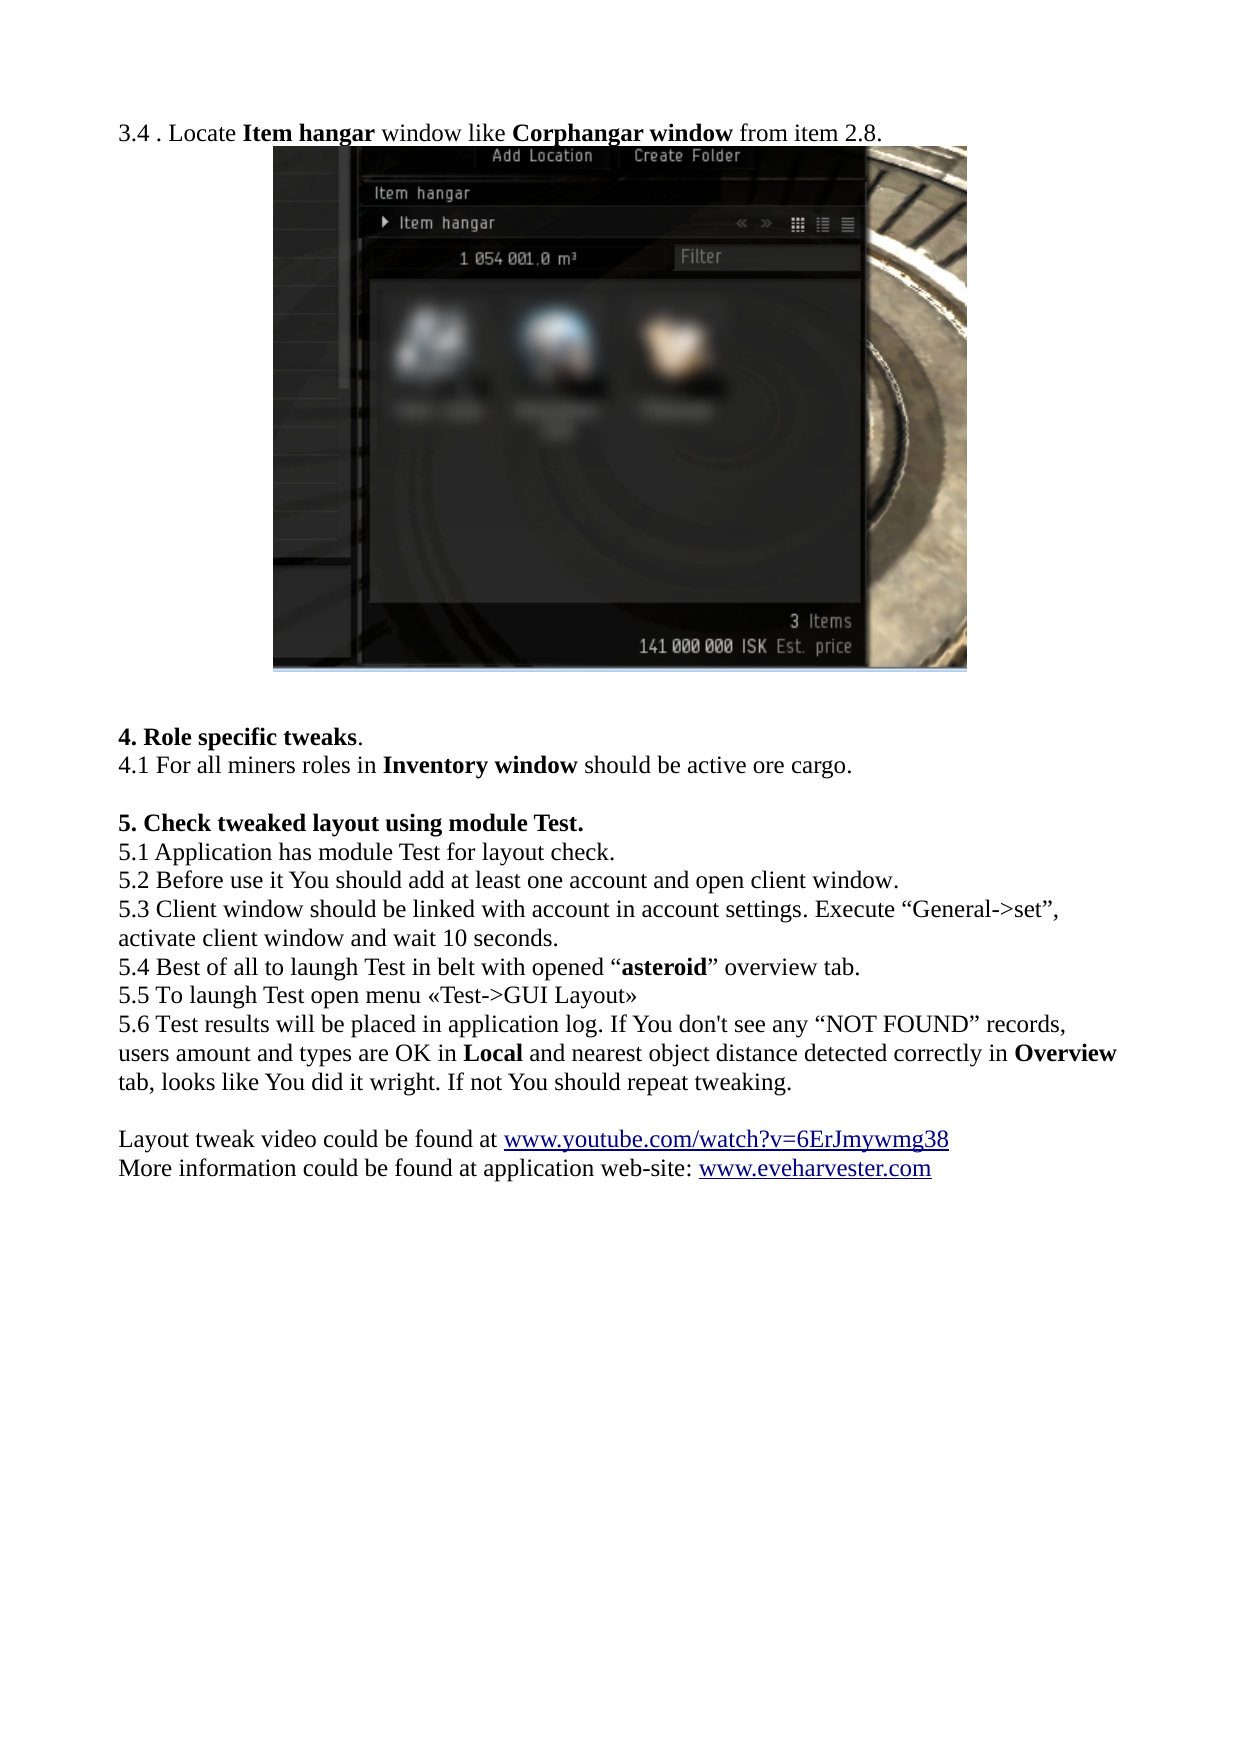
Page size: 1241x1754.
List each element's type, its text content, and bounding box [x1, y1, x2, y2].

text 5. Check tweaked layout using module Test. [118, 808, 1122, 837]
text 5.1 Application has module Test for layout check. [118, 837, 1122, 866]
text 5.6 Test results will be placed in application log. If You don't see any “NOT FOUND” records, users amount and types are OK in Local and nearest object distance detected correctly in Overview tab, looks like You did it wright. If not You should repeat tweaking. [118, 1009, 1122, 1096]
picture [273, 146, 967, 672]
text 3.4 . Locate Item hangar window like Corphangar window from item 2.8. [118, 118, 1122, 147]
text Layout tweak video could be found at www.youtube.com/watch?v=6ErJmywmg38 [118, 1124, 1122, 1153]
text 5.5 To laungh Test open menu «Test->GUI Layout» [118, 981, 1122, 1009]
text 5.4 Best of all to laungh Test in belt with opened “asteroid” overview tab. [118, 952, 1122, 981]
text 5.3 Client window should be linked with account in account settings. Execute “General->set”, activate client window and wait 10 seconds. [118, 894, 1122, 952]
text 4.1 For all miners roles in Inventory window should be active ore cargo. [118, 751, 1122, 779]
text 4. Role specific tweaks. [118, 722, 1122, 751]
text More information could be found at application web-site: www.eveharvester.com [118, 1153, 1122, 1182]
text 5.2 Before use it You should add at least one account and open client window. [118, 866, 1122, 894]
